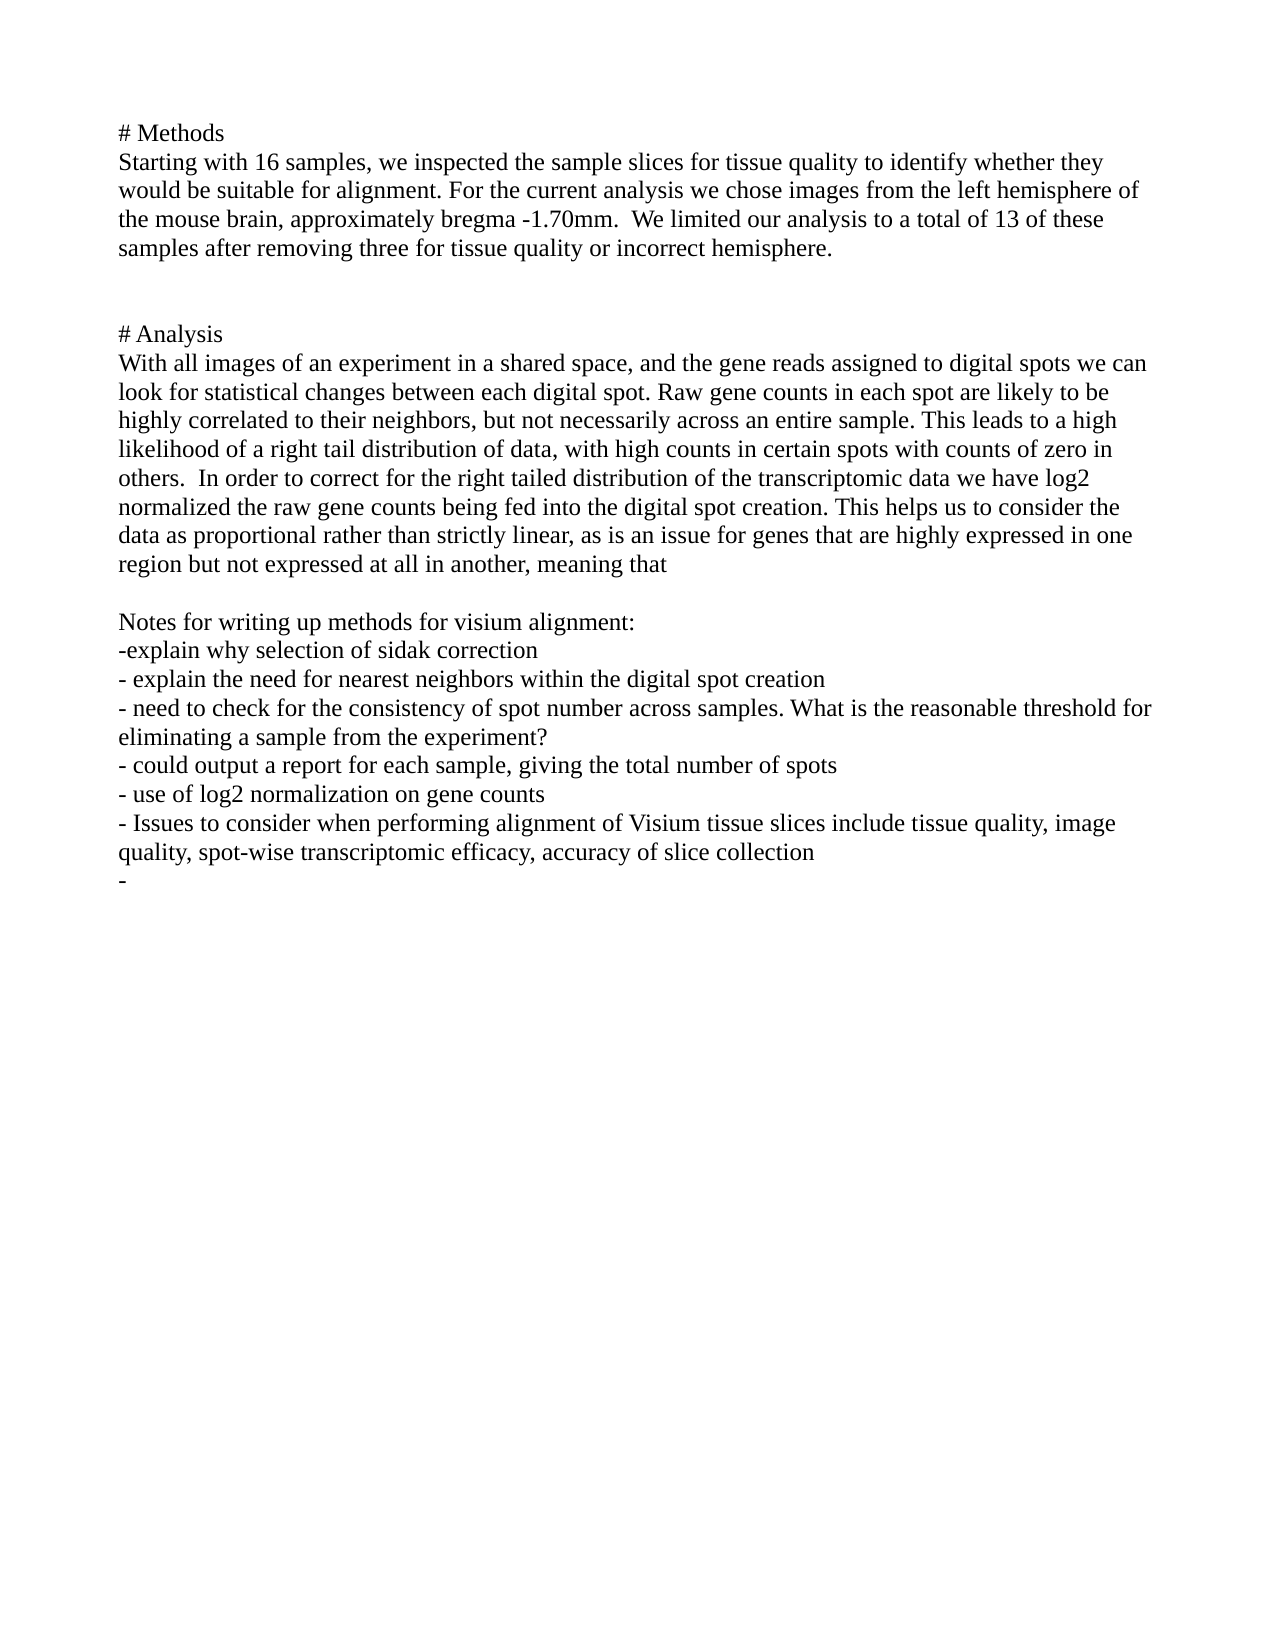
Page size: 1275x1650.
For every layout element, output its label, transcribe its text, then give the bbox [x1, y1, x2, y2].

text -explain why selection of sidak correction [118, 636, 1157, 664]
text - could output a report for each sample, giving the total number of spots [118, 751, 1157, 779]
text - use of log2 normalization on gene counts [118, 779, 1157, 808]
text - explain the need for nearest neighbors within the digital spot creation [118, 664, 1157, 693]
text Starting with 16 samples, we inspected the sample slices for tissue quality to identify whether they would be suitable for alignment. For the current analysis we chose images from the left hemisphere of the mouse brain, approximately bregma -1.70mm. We limited our analysis to a total of 13 of these samples after removing three for tissue quality or incorrect hemisphere. [118, 147, 1157, 262]
text - [118, 866, 1157, 894]
text # Analysis [118, 319, 1157, 348]
text - need to check for the consistency of spot number across samples. What is the reasonable threshold for eliminating a sample from the experiment? [118, 693, 1157, 751]
text Notes for writing up methods for visium alignment: [118, 607, 1157, 636]
text With all images of an experiment in a shared space, and the gene reads assigned to digital spots we can look for statistical changes between each digital spot. Raw gene counts in each spot are likely to be highly correlated to their neighbors, but not necessarily across an entire sample. This leads to a high likelihood of a right tail distribution of data, with high counts in certain spots with counts of zero in others. In order to correct for the right tailed distribution of the transcriptomic data we have log2 normalized the raw gene counts being fed into the digital spot creation. This helps us to consider the data as proportional rather than strictly linear, as is an issue for genes that are highly expressed in one region but not expressed at all in another, meaning that [118, 348, 1157, 578]
text # Methods [118, 118, 1157, 147]
text - Issues to consider when performing alignment of Visium tissue slices include tissue quality, image quality, spot-wise transcriptomic efficacy, accuracy of slice collection [118, 808, 1157, 866]
